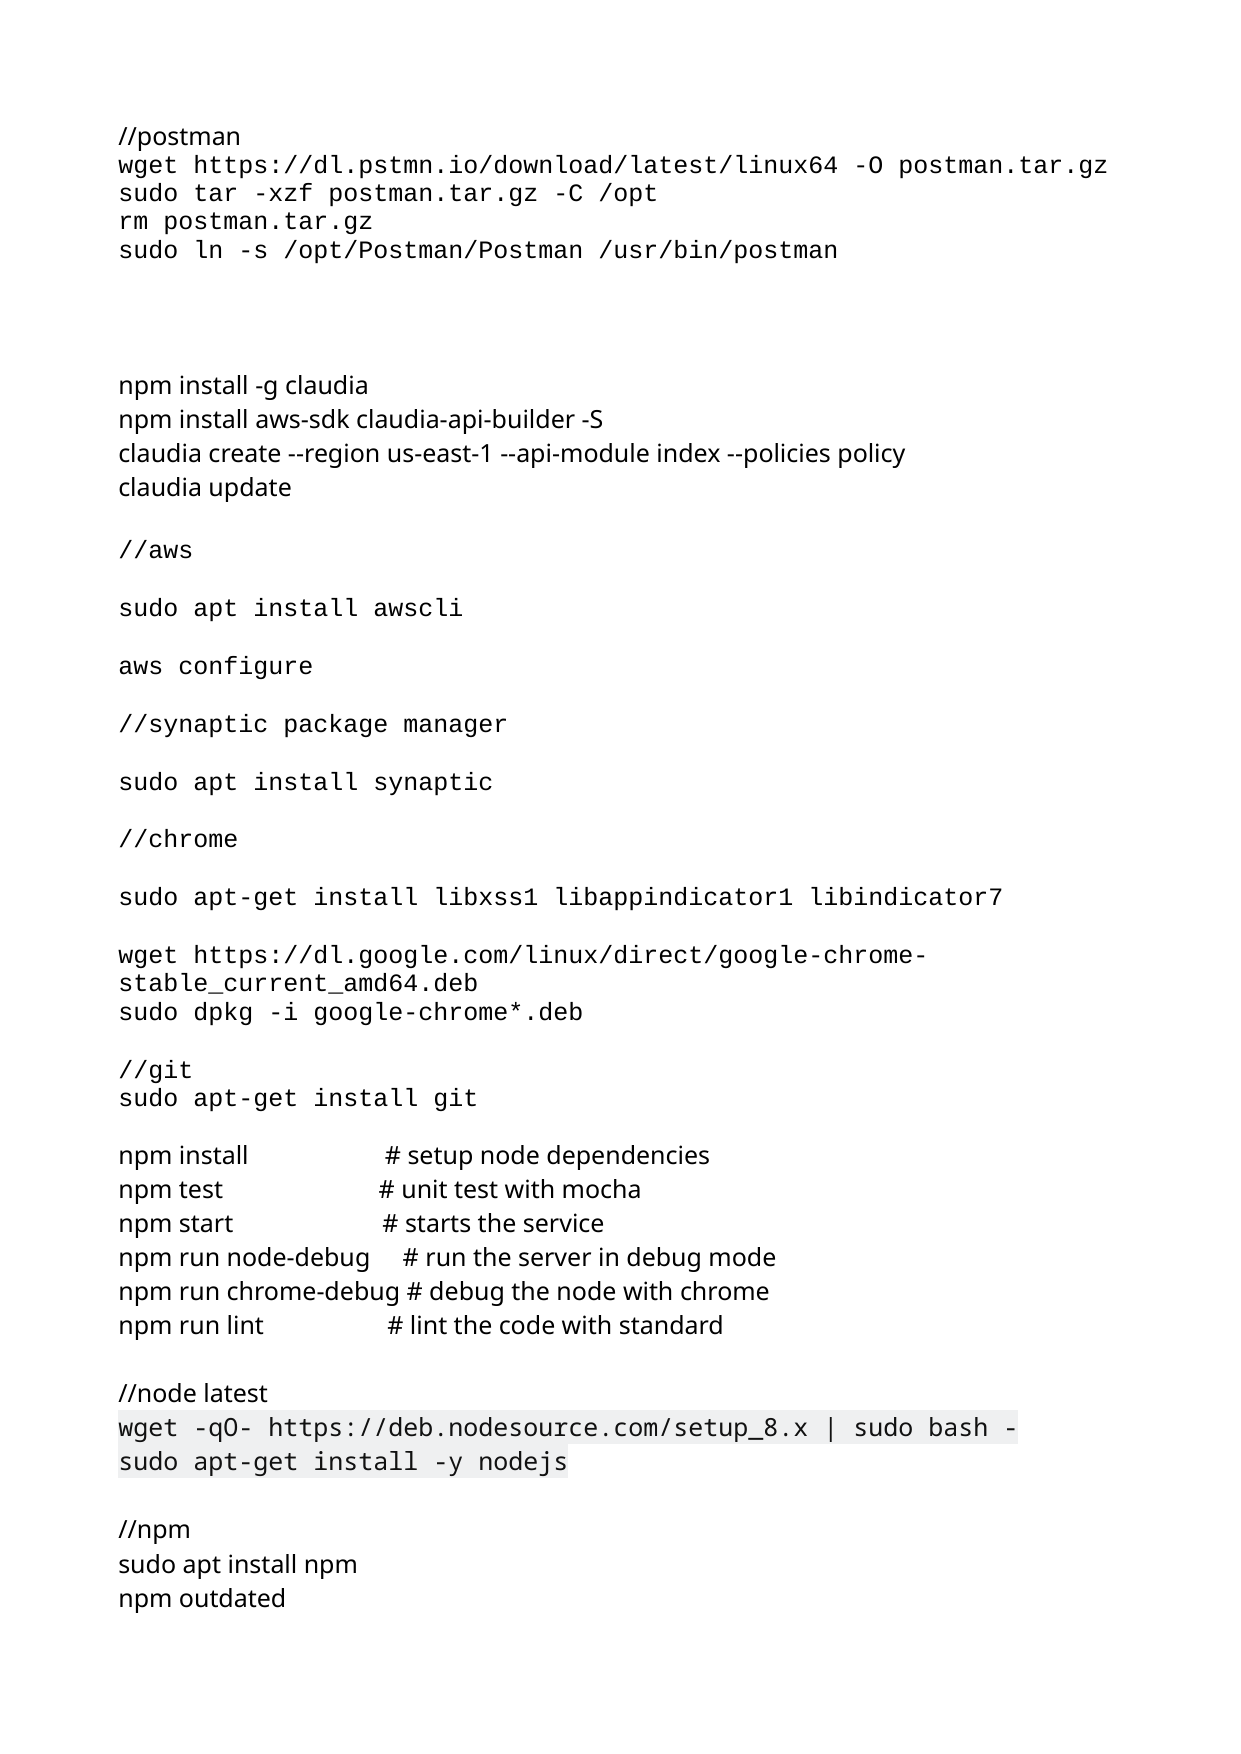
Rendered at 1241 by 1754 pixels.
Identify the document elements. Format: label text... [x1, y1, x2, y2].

text //npm [118, 1512, 1122, 1546]
text //synaptic package manager [118, 711, 1122, 740]
text sudo ln -s /opt/Postman/Postman /usr/bin/postman [118, 237, 1122, 266]
text //postman [118, 118, 1122, 152]
text sudo dpkg -i google-chrome*.deb [118, 999, 1122, 1028]
text npm test # unit test with mocha [118, 1172, 1122, 1206]
text npm install # setup node dependencies [118, 1137, 1122, 1172]
text sudo apt install synaptic [118, 769, 1122, 798]
text sudo tar -xzf postman.tar.gz -C /opt [118, 181, 1122, 209]
text //node latest [118, 1376, 1122, 1410]
text wget https://dl.pstmn.io/download/latest/linux64 -O postman.tar.gz [118, 152, 1122, 181]
text sudo apt install awscli [118, 596, 1122, 624]
text sudo apt-get install -y nodejs [118, 1444, 1122, 1478]
text claudia update [118, 470, 1122, 504]
text wget -qO- https://deb.nodesource.com/setup_8.x | sudo bash - [118, 1410, 1122, 1444]
text wget https://dl.google.com/linux/direct/google-chrome-stable_current_amd64.deb [118, 943, 1122, 999]
text npm outdated [118, 1580, 1122, 1614]
text rm postman.tar.gz [118, 209, 1122, 237]
text sudo apt install npm [118, 1546, 1122, 1580]
text npm install -g claudia [118, 368, 1122, 402]
text aws configure [118, 654, 1122, 682]
text npm run chrome-debug # debug the node with chrome [118, 1274, 1122, 1308]
text claudia create --region us-east-1 --api-module index --policies policy [118, 436, 1122, 470]
text npm run node-debug # run the server in debug mode [118, 1240, 1122, 1274]
text //aws [118, 538, 1122, 566]
text npm install aws-sdk claudia-api-builder -S [118, 402, 1122, 436]
text npm start # starts the service [118, 1206, 1122, 1240]
text npm run lint # lint the code with standard [118, 1308, 1122, 1342]
text sudo apt-get install git [118, 1086, 1122, 1114]
text //chrome [118, 827, 1122, 855]
text //git [118, 1057, 1122, 1086]
text sudo apt-get install libxss1 libappindicator1 libindicator7 [118, 885, 1122, 913]
